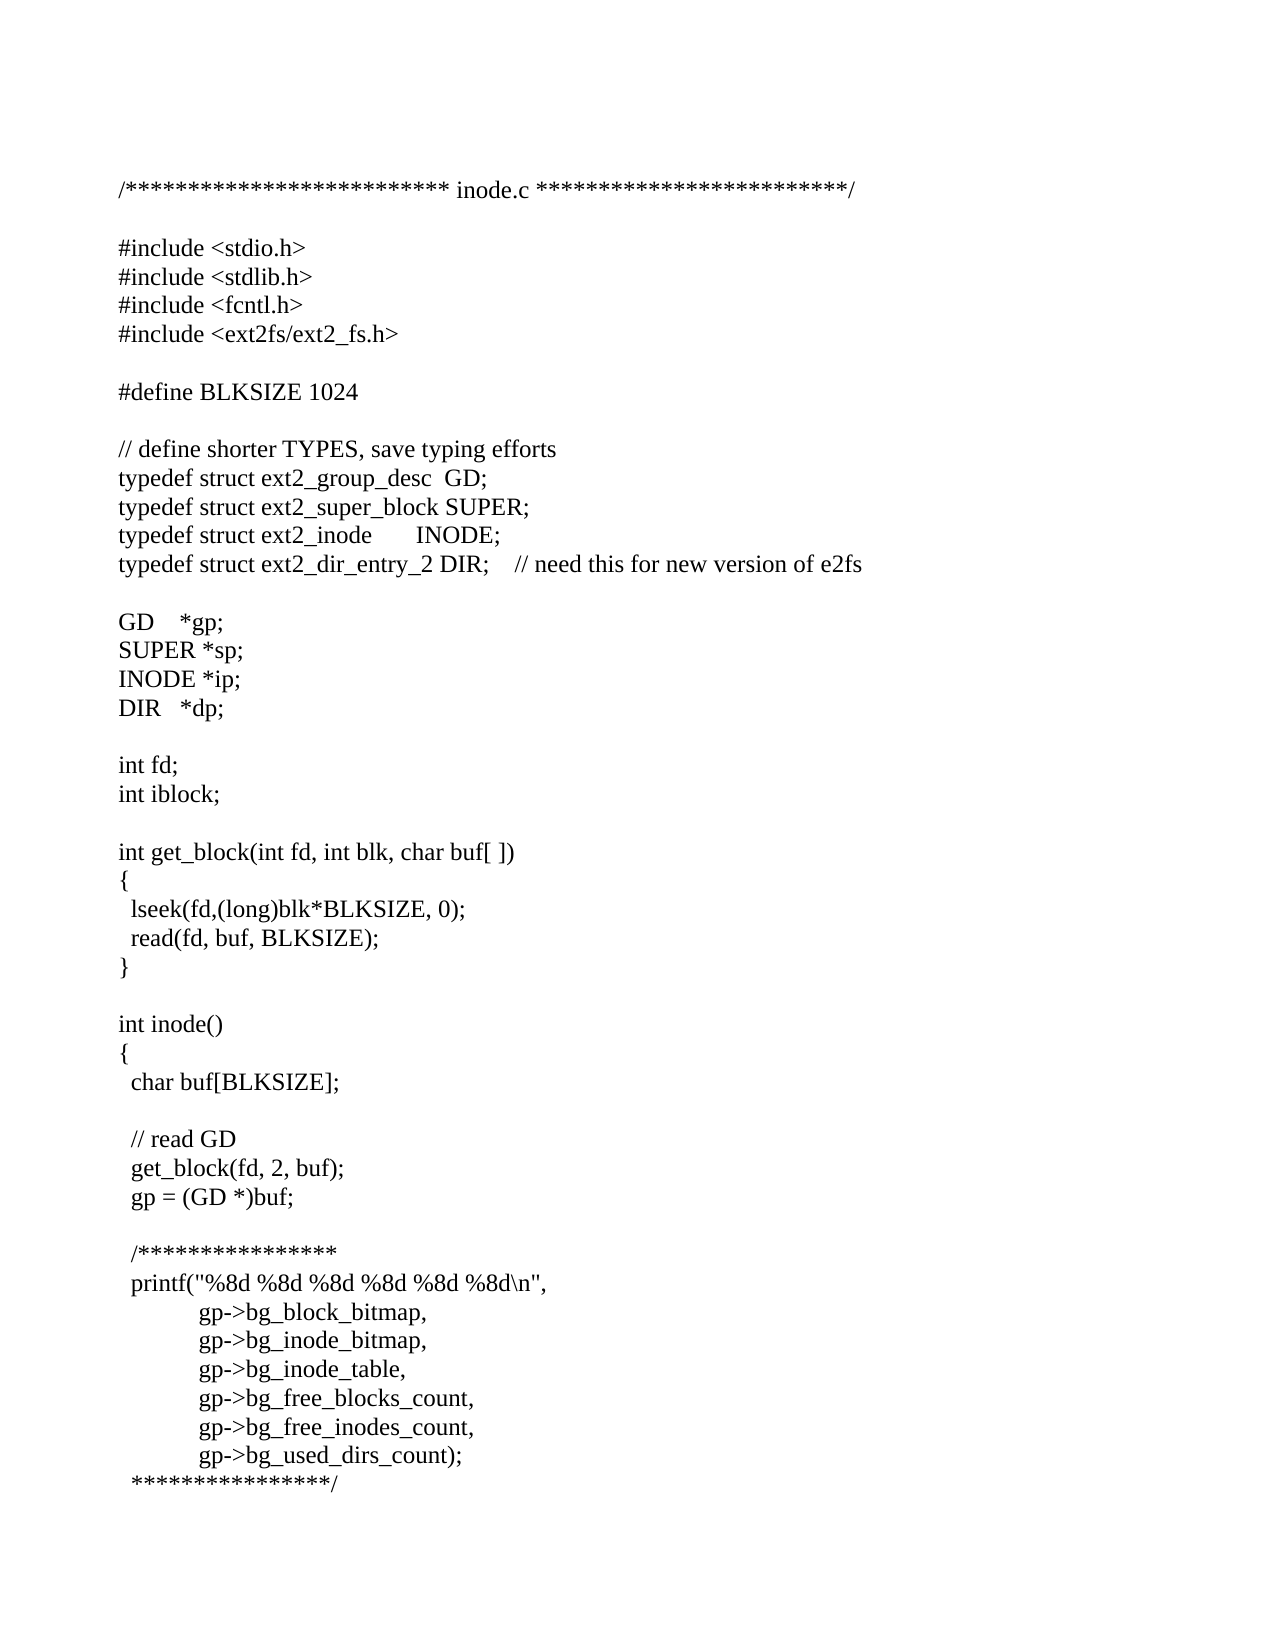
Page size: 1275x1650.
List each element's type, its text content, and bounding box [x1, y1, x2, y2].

text typedef struct ext2_super_block SUPER; [118, 492, 1157, 521]
text int get_block(int fd, int blk, char buf[ ]) [118, 837, 1157, 866]
text get_block(fd, 2, buf); [118, 1153, 1157, 1182]
text gp->bg_inode_table, [118, 1354, 1157, 1383]
text gp->bg_free_blocks_count, [118, 1383, 1157, 1412]
text ****************/ [118, 1469, 1157, 1498]
text typedef struct ext2_group_desc GD; [118, 463, 1157, 492]
text gp->bg_inode_bitmap, [118, 1326, 1157, 1354]
text int fd; [118, 751, 1157, 779]
text int inode() [118, 1009, 1157, 1038]
text gp = (GD *)buf; [118, 1182, 1157, 1211]
text { [118, 866, 1157, 894]
text #include <stdio.h> [118, 233, 1157, 262]
text DIR *dp; [118, 693, 1157, 722]
text read(fd, buf, BLKSIZE); [118, 923, 1157, 952]
text #include <fcntl.h> [118, 291, 1157, 319]
text lseek(fd,(long)blk*BLKSIZE, 0); [118, 894, 1157, 923]
text #include <ext2fs/ext2_fs.h> [118, 319, 1157, 348]
text typedef struct ext2_dir_entry_2 DIR; // need this for new version of e2fs [118, 549, 1157, 578]
text /**************** [118, 1239, 1157, 1268]
text typedef struct ext2_inode INODE; [118, 521, 1157, 549]
text int iblock; [118, 779, 1157, 808]
text SUPER *sp; [118, 636, 1157, 664]
text gp->bg_used_dirs_count); [118, 1441, 1157, 1469]
text { [118, 1038, 1157, 1067]
text gp->bg_free_inodes_count, [118, 1412, 1157, 1441]
text #define BLKSIZE 1024 [118, 377, 1157, 406]
text // read GD [118, 1124, 1157, 1153]
text gp->bg_block_bitmap, [118, 1297, 1157, 1326]
text /************************** inode.c *************************/ [118, 176, 1157, 204]
text char buf[BLKSIZE]; [118, 1067, 1157, 1096]
text // define shorter TYPES, save typing efforts [118, 434, 1157, 463]
text GD *gp; [118, 607, 1157, 636]
text } [118, 952, 1157, 981]
text printf("%8d %8d %8d %8d %8d %8d\n", [118, 1268, 1157, 1297]
text #include <stdlib.h> [118, 262, 1157, 291]
text INODE *ip; [118, 664, 1157, 693]
